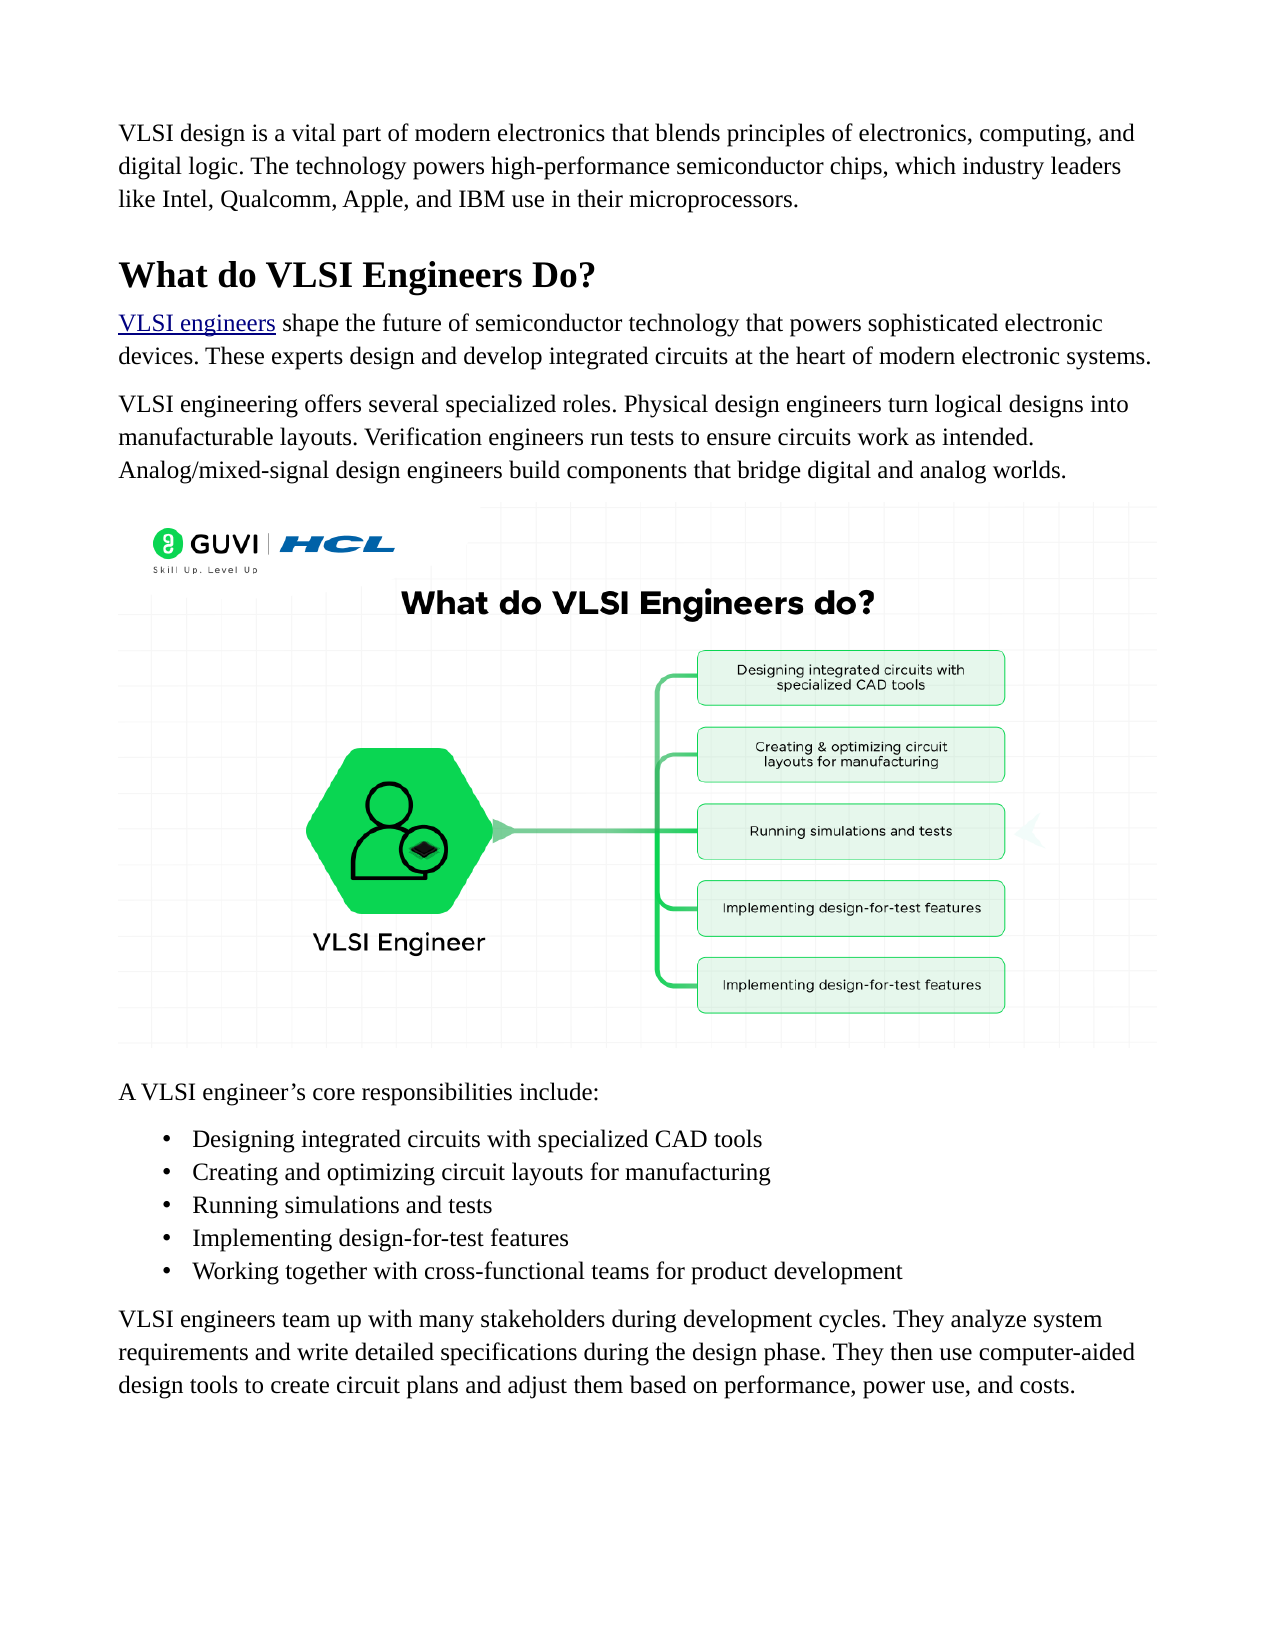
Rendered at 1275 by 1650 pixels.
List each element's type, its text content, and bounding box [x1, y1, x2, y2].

list Working together with cross-functional teams for product development [162, 1256, 1157, 1285]
subtitle What do VLSI Engineers Do? [118, 253, 1157, 296]
list Running simulations and tests [162, 1190, 1157, 1219]
text VLSI design is a vital part of modern electronics that blends principles of electronics, computing, and digital logic. The technology powers high-performance semiconductor chips, which industry leaders like Intel, Qualcomm, Apple, and IBM use in their microprocessors. [118, 118, 1157, 213]
text VLSI engineers shape the future of semiconductor technology that powers sophisticated electronic devices. These experts design and develop integrated circuits at the heart of modern electronic systems. [118, 308, 1157, 370]
text A VLSI engineer’s core responsibilities include: [118, 1077, 1157, 1105]
picture [118, 502, 1157, 1048]
list Creating and optimizing circuit layouts for manufacturing [162, 1157, 1157, 1186]
list Implementing design-for-test features [162, 1223, 1157, 1252]
text VLSI engineers team up with many stakeholders during development cycles. They analyze system requirements and write detailed specifications during the design phase. They then use computer-aided design tools to create circuit plans and adjust them based on performance, power use, and costs. [118, 1304, 1157, 1399]
list Designing integrated circuits with specialized CAD tools [162, 1124, 1157, 1153]
text VLSI engineering offers several specialized roles. Physical design engineers turn logical designs into manufacturable layouts. Verification engineers run tests to ensure circuits work as intended. Analog/mixed-signal design engineers build components that bridge digital and analog worlds. [118, 389, 1157, 484]
